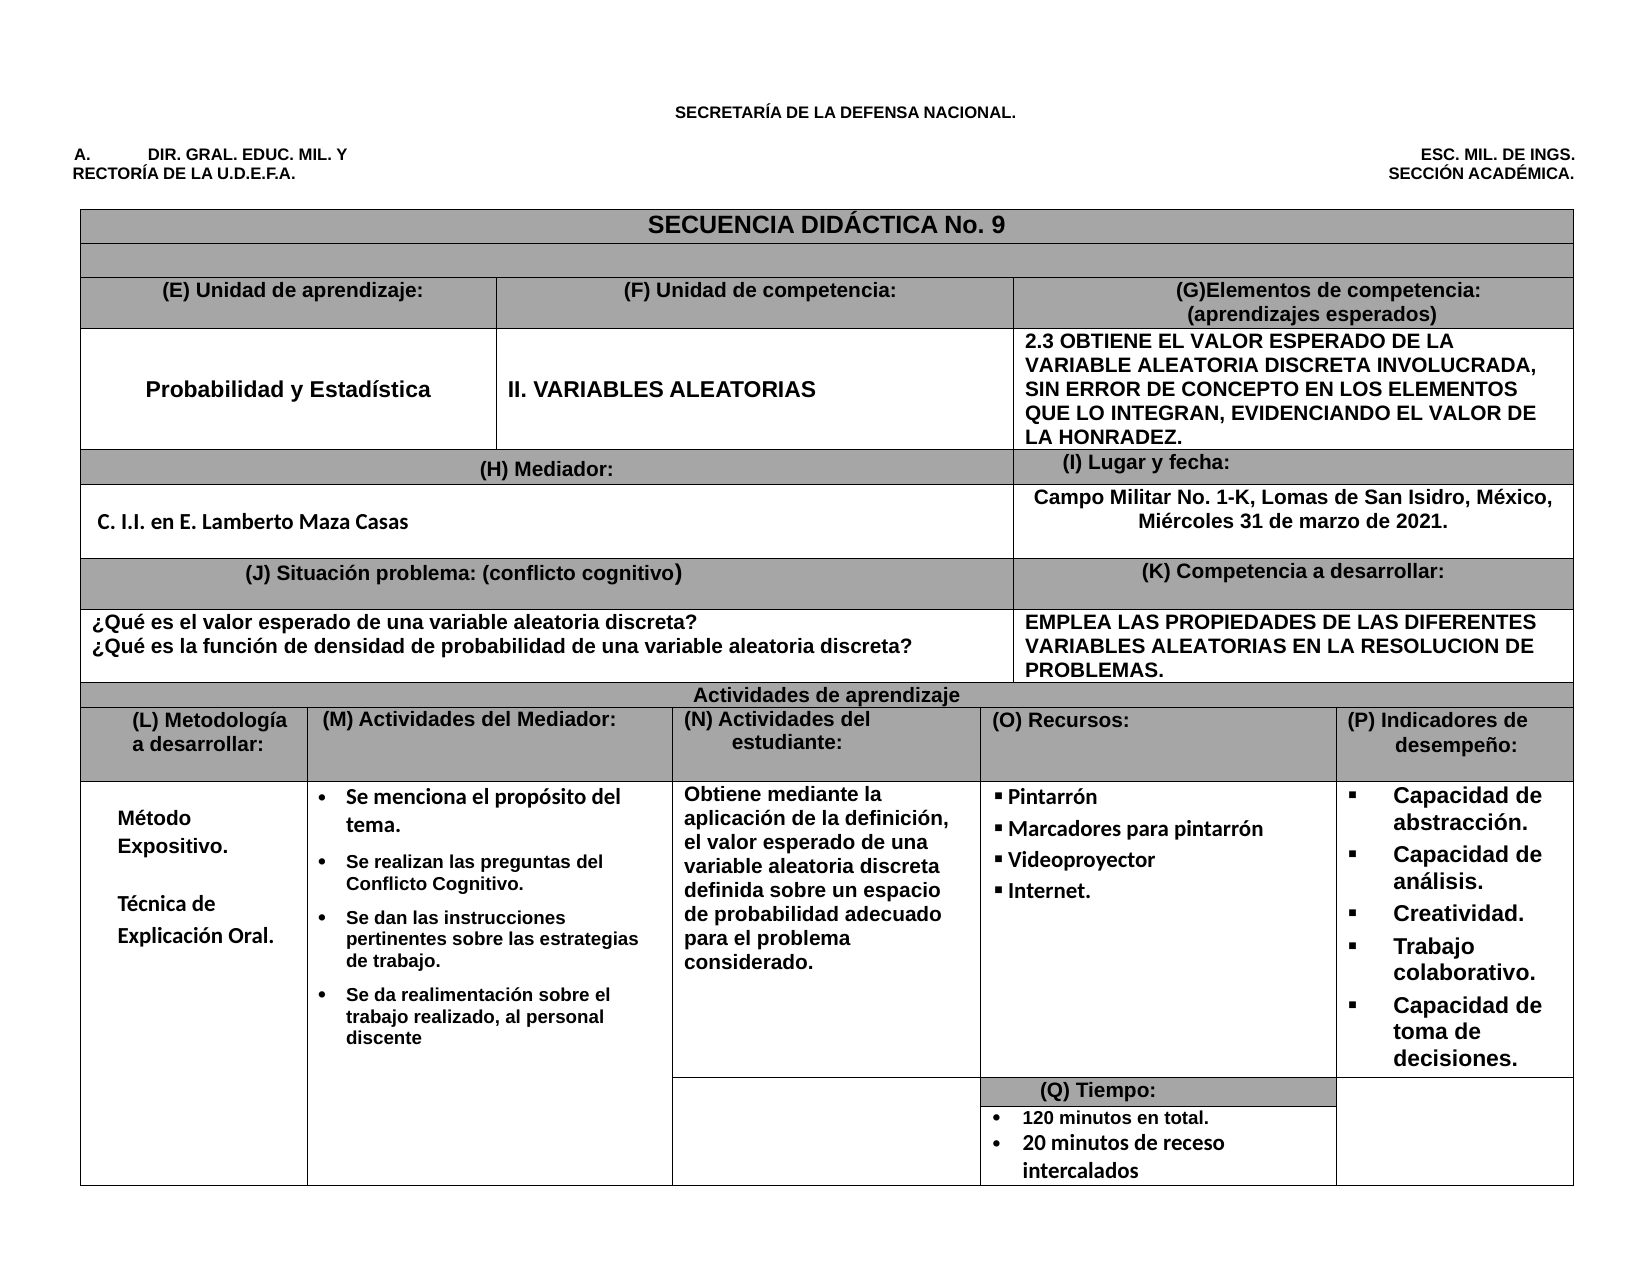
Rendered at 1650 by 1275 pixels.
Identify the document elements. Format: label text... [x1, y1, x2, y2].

table_cell (P) Indicadores de desempeño: [1337, 708, 1573, 781]
table_cell Se menciona el propósito del tema. Se realizan las preguntas del Conflicto Cognitivo. Se dan las instrucciones pertinentes sobre las estrategias de trabajo. Se da realimentación sobre el trabajo realizado, al personal discente [308, 782, 672, 1185]
text SECRETARÍA DE LA DEFENSA NACIONAL. [111, 103, 1580, 122]
table_header SECUENCIA DIDÁCTICA No. 9 [81, 210, 1573, 243]
table_cell C. I.I. en E. Lamberto Maza Casas [81, 485, 1013, 558]
table_cell Campo Militar No. 1-K, Lomas de San Isidro, México, Miércoles 31 de marzo de 2021. [1014, 485, 1573, 558]
text RECTORÍA DE LA U.D.E.F.A. SECCIÓN ACADÉMICA. [72, 164, 1580, 183]
table_cell (F) Unidad de competencia: [497, 278, 1013, 328]
table_cell (O) Recursos: [981, 708, 1336, 781]
table_cell Probabilidad y Estadística [81, 329, 496, 449]
table_cell EMPLEA LAS PROPIEDADES DE LAS DIFERENTES VARIABLES ALEATORIAS EN LA RESOLUCION DE PROBLEMAS. [1014, 610, 1573, 682]
table_cell ¿Qué es el valor esperado de una variable aleatoria discreta? ¿Qué es la función de densidad de probabilidad de una variable aleatoria discreta? [81, 610, 1013, 682]
table_cell (H) Mediador: [81, 450, 1013, 484]
table_cell (I) Lugar y fecha: [1014, 450, 1573, 484]
table_cell [81, 244, 1573, 277]
table_cell II. VARIABLES ALEATORIAS [497, 329, 1013, 449]
table_cell 120 minutos en total. 20 minutos de receso intercalados 5 minutos de encuadre. 5 minutos para explicar el desarrollo de la dinámica de trabajo. 25 minutos para dar retroalimentación sobre las tareas y evidencias desarrolladas por los discentes en las clases anteriores. 50 minutos para la resolución de problemas que involucren la obtención del valor esperado de variables aleatorias discretas. 15 minutos para el cierre y las conclusiones. [981, 1107, 1336, 1185]
table_cell [673, 1078, 980, 1185]
table_cell [1337, 1078, 1573, 1185]
list DIR. GRAL. EDUC. MIL. Y ESC. MIL. DE INGS. [74, 145, 1580, 164]
table_cell (Q) Tiempo: [981, 1078, 1336, 1106]
table_cell Actividades de aprendizaje [81, 683, 1573, 707]
table_cell Capacidad de abstracción. Capacidad de análisis. Creatividad. Trabajo colaborativo. Capacidad de toma de decisiones. [1337, 782, 1573, 1077]
table_cell (N) Actividades del estudiante: [673, 708, 980, 781]
table_cell 2.3 OBTIENE EL VALOR ESPERADO DE LA VARIABLE ALEATORIA DISCRETA INVOLUCRADA, SIN ERROR DE CONCEPTO EN LOS ELEMENTOS QUE LO INTEGRAN, EVIDENCIANDO EL VALOR DE LA HONRADEZ. [1014, 329, 1573, 449]
table_cell (E) Unidad de aprendizaje: [81, 278, 496, 328]
table_cell (K) Competencia a desarrollar: [1014, 559, 1573, 609]
table_cell (M) Actividades del Mediador: [308, 708, 672, 781]
table_cell (J) Situación problema: (conflicto cognitivo) [81, 559, 1013, 609]
table_cell Método Expositivo. Técnica de Explicación Oral. [81, 782, 307, 1185]
table_cell Obtiene mediante la aplicación de la definición, el valor esperado de una variable aleatoria discreta definida sobre un espacio de probabilidad adecuado para el problema considerado. [673, 782, 980, 1077]
table_cell (L) Metodología a desarrollar: [81, 708, 307, 781]
table_cell (G)Elementos de competencia: (aprendizajes esperados) [1014, 278, 1573, 328]
table_cell Pintarrón Marcadores para pintarrón Videoproyector Internet. [981, 782, 1336, 1077]
